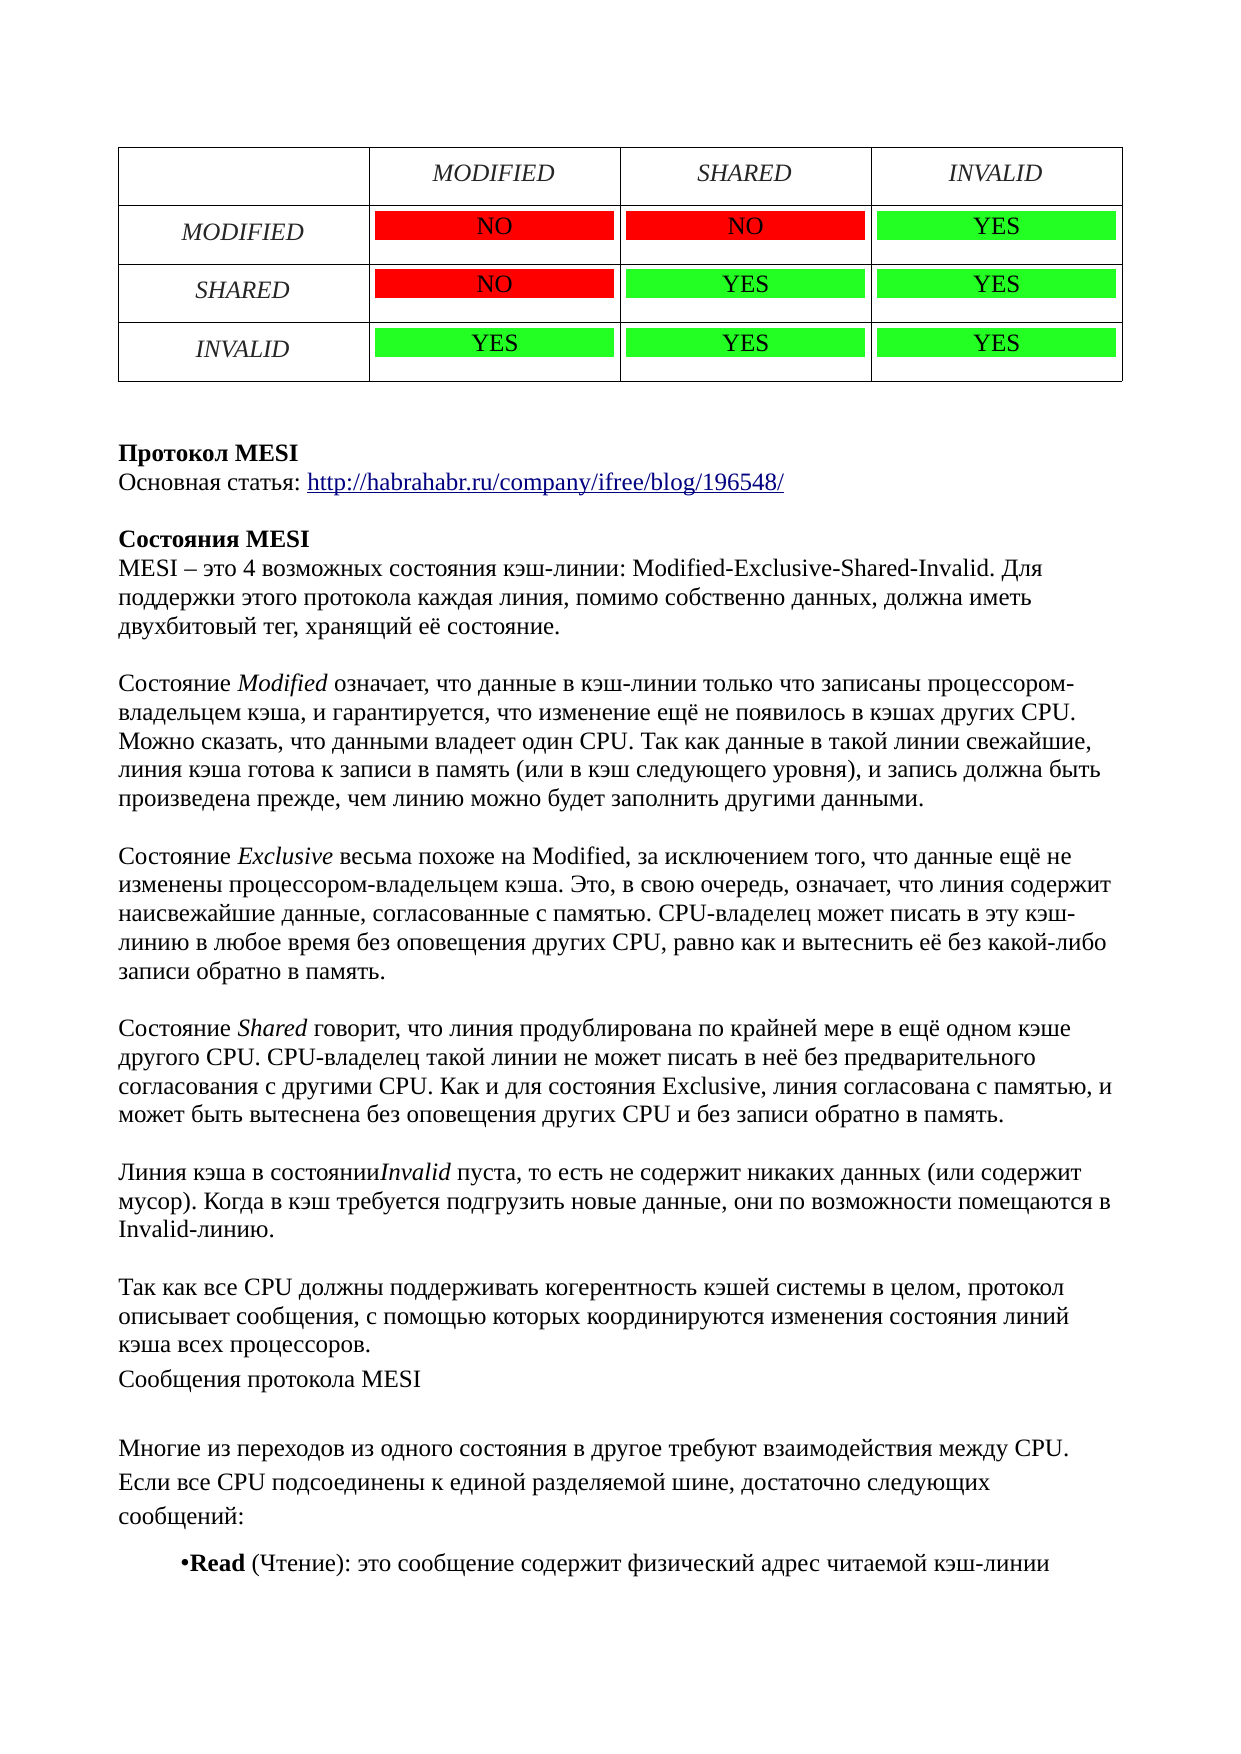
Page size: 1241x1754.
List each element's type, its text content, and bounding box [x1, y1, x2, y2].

text Протокол MESI [118, 438, 1122, 467]
table_cell YES [872, 265, 1122, 322]
table_header MODIFIED [370, 148, 620, 205]
list Read (Чтение): это сообщение содержит физический адрес читаемой кэш-линии [149, 1543, 1122, 1577]
table_cell YES [872, 323, 1122, 381]
text Линия кэша в состоянииInvalid пуста, то есть не содержит никаких данных (или содержит мусор). Когда в кэш требуется подгрузить новые данные, они по возможности помещаются в Invalid-линию. [118, 1128, 1122, 1243]
table_cell MODIFIED [119, 206, 369, 264]
text Так как все CPU должны поддерживать когерентность кэшей системы в целом, протокол описывает сообщения, с помощью которых координируются изменения состояния линий кэша всех процессоров. [118, 1243, 1122, 1358]
table_header INVALID [872, 148, 1122, 205]
table_cell NO [621, 206, 871, 264]
subtitle Сообщения протокола MESI [118, 1358, 1122, 1393]
table_cell NO [370, 206, 620, 264]
table_cell YES [621, 323, 871, 381]
text Состояние Shared говорит, что линия продублирована по крайней мере в ещё одном кэше другого CPU. CPU-владелец такой линии не может писать в неё без предварительного согласования с другими CPU. Как и для состояния Exclusive, линия согласована с памятью, и может быть вытеснена без оповещения других CPU и без записи обратно в память. [118, 984, 1122, 1128]
table_cell INVALID [119, 323, 369, 381]
table_header SHARED [621, 148, 871, 205]
text Основная статья: http://habrahabr.ru/company/ifree/blog/196548/ [118, 467, 1122, 496]
table_cell SHARED [119, 265, 369, 322]
text Состояние Exclusive весьма похоже на Modified, за исключением того, что данные ещё не изменены процессором-владельцем кэша. Это, в свою очередь, означает, что линия содержит наисвежайшие данные, согласованные с памятью. CPU-владелец может писать в эту кэш-линию в любое время без оповещения других CPU, равно как и вытеснить её без какой-либо записи обратно в память. [118, 812, 1122, 984]
table_header [119, 148, 369, 205]
text Состояние Modified означает, что данные в кэш-линии только что записаны процессором-владельцем кэша, и гарантируется, что изменение ещё не появилось в кэшах других CPU. Можно сказать, что данными владеет один CPU. Так как данные в такой линии свежайшие, линия кэша готова к записи в память (или в кэш следующего уровня), и запись должна быть произведена прежде, чем линию можно будет заполнить другими данными. [118, 639, 1122, 812]
table_cell YES [621, 265, 871, 322]
table_cell YES [872, 206, 1122, 264]
table_cell NO [370, 265, 620, 322]
text Состояния MESI MESI – это 4 возможных состояния кэш-линии: Modified-Exclusive-Shared-Invalid. Для поддержки этого протокола каждая линия, помимо собственно данных, должна иметь двухбитовый тег, хранящий её состояние. [118, 524, 1122, 639]
table_cell YES [370, 323, 620, 381]
text Многие из переходов из одного состояния в другое требуют взаимодействия между CPU. Если все CPU подсоединены к единой разделяемой шине, достаточно следующих сообщений: [118, 1393, 1122, 1530]
